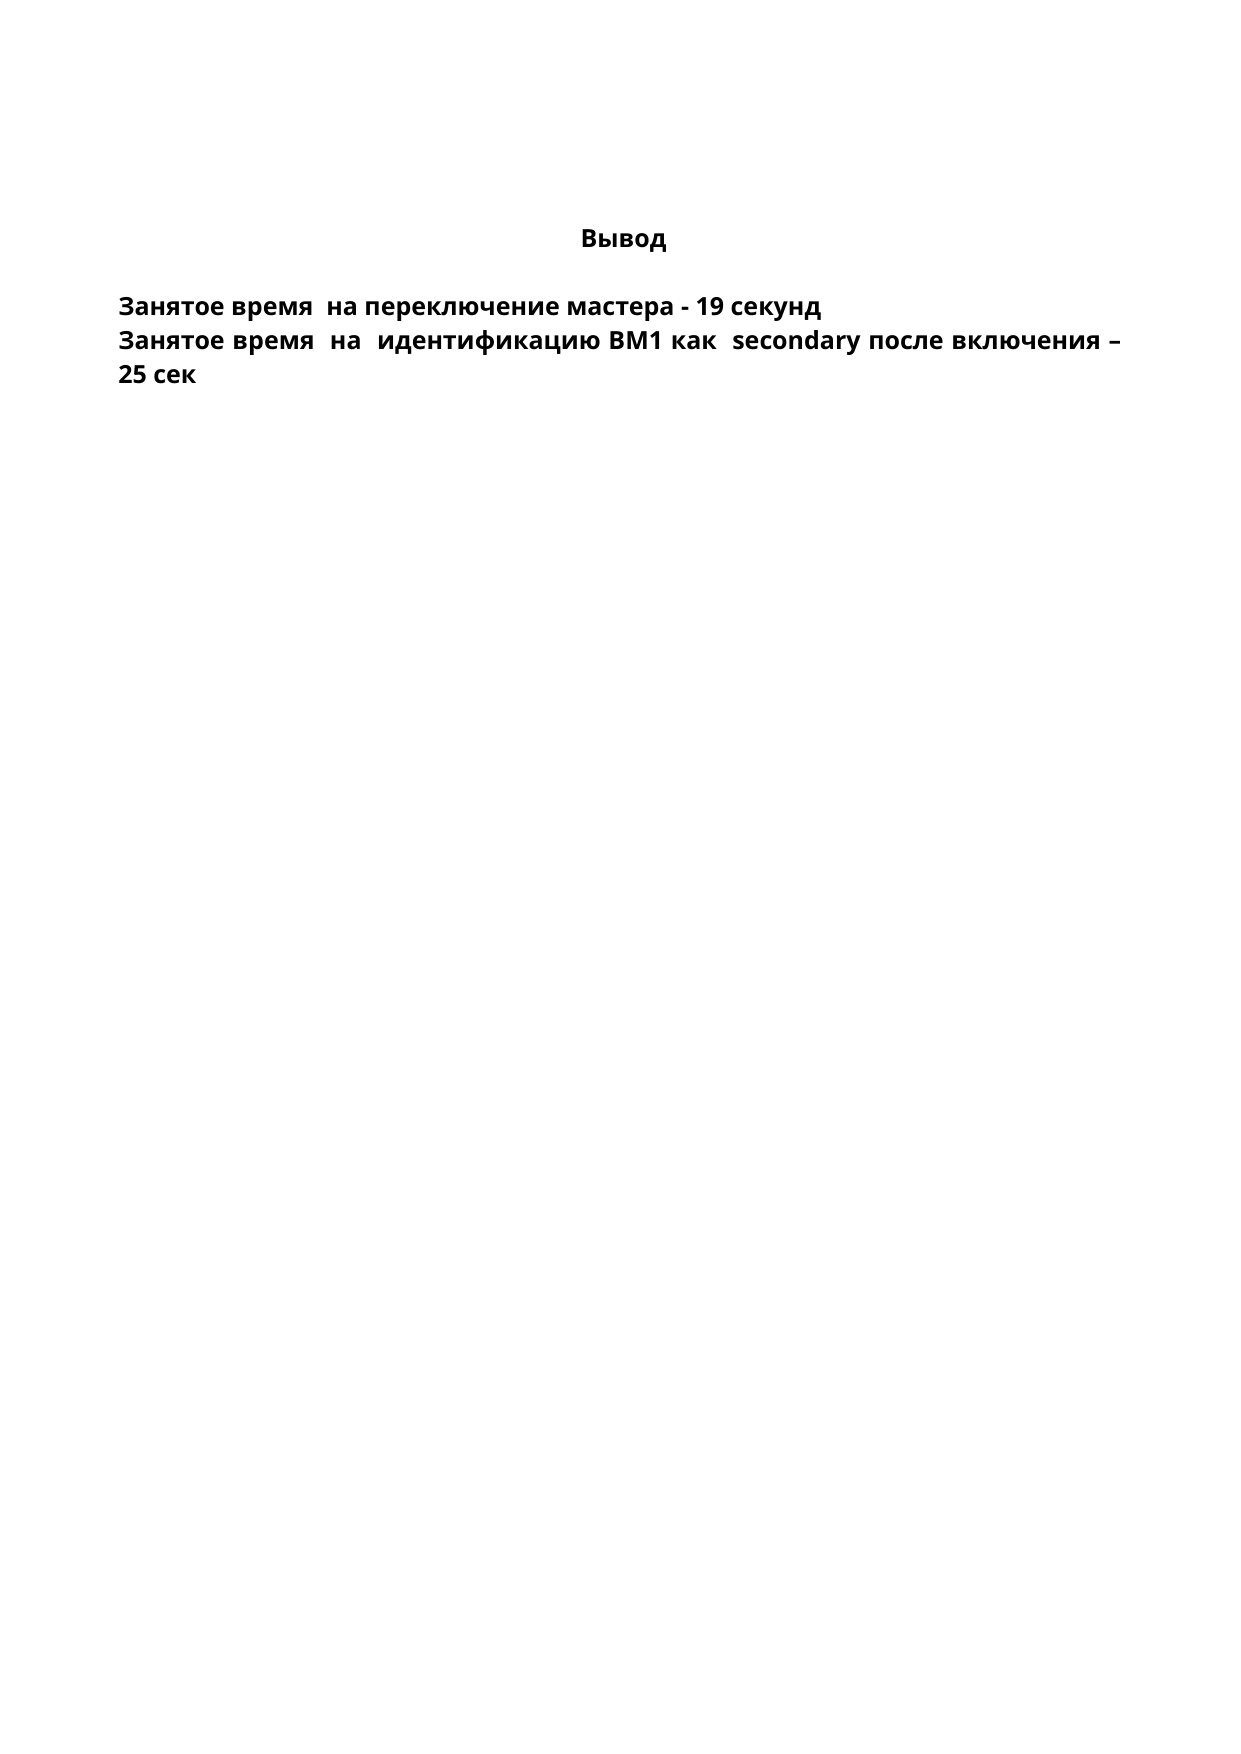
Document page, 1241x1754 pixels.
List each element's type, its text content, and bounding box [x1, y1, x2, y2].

text Занятое время на идентификацию ВМ1 как secondary после включения – 25 сек [118, 322, 1122, 391]
text Занятое время на переключение мастера - 19 секунд [118, 288, 1122, 322]
text Вывод [118, 220, 1122, 254]
